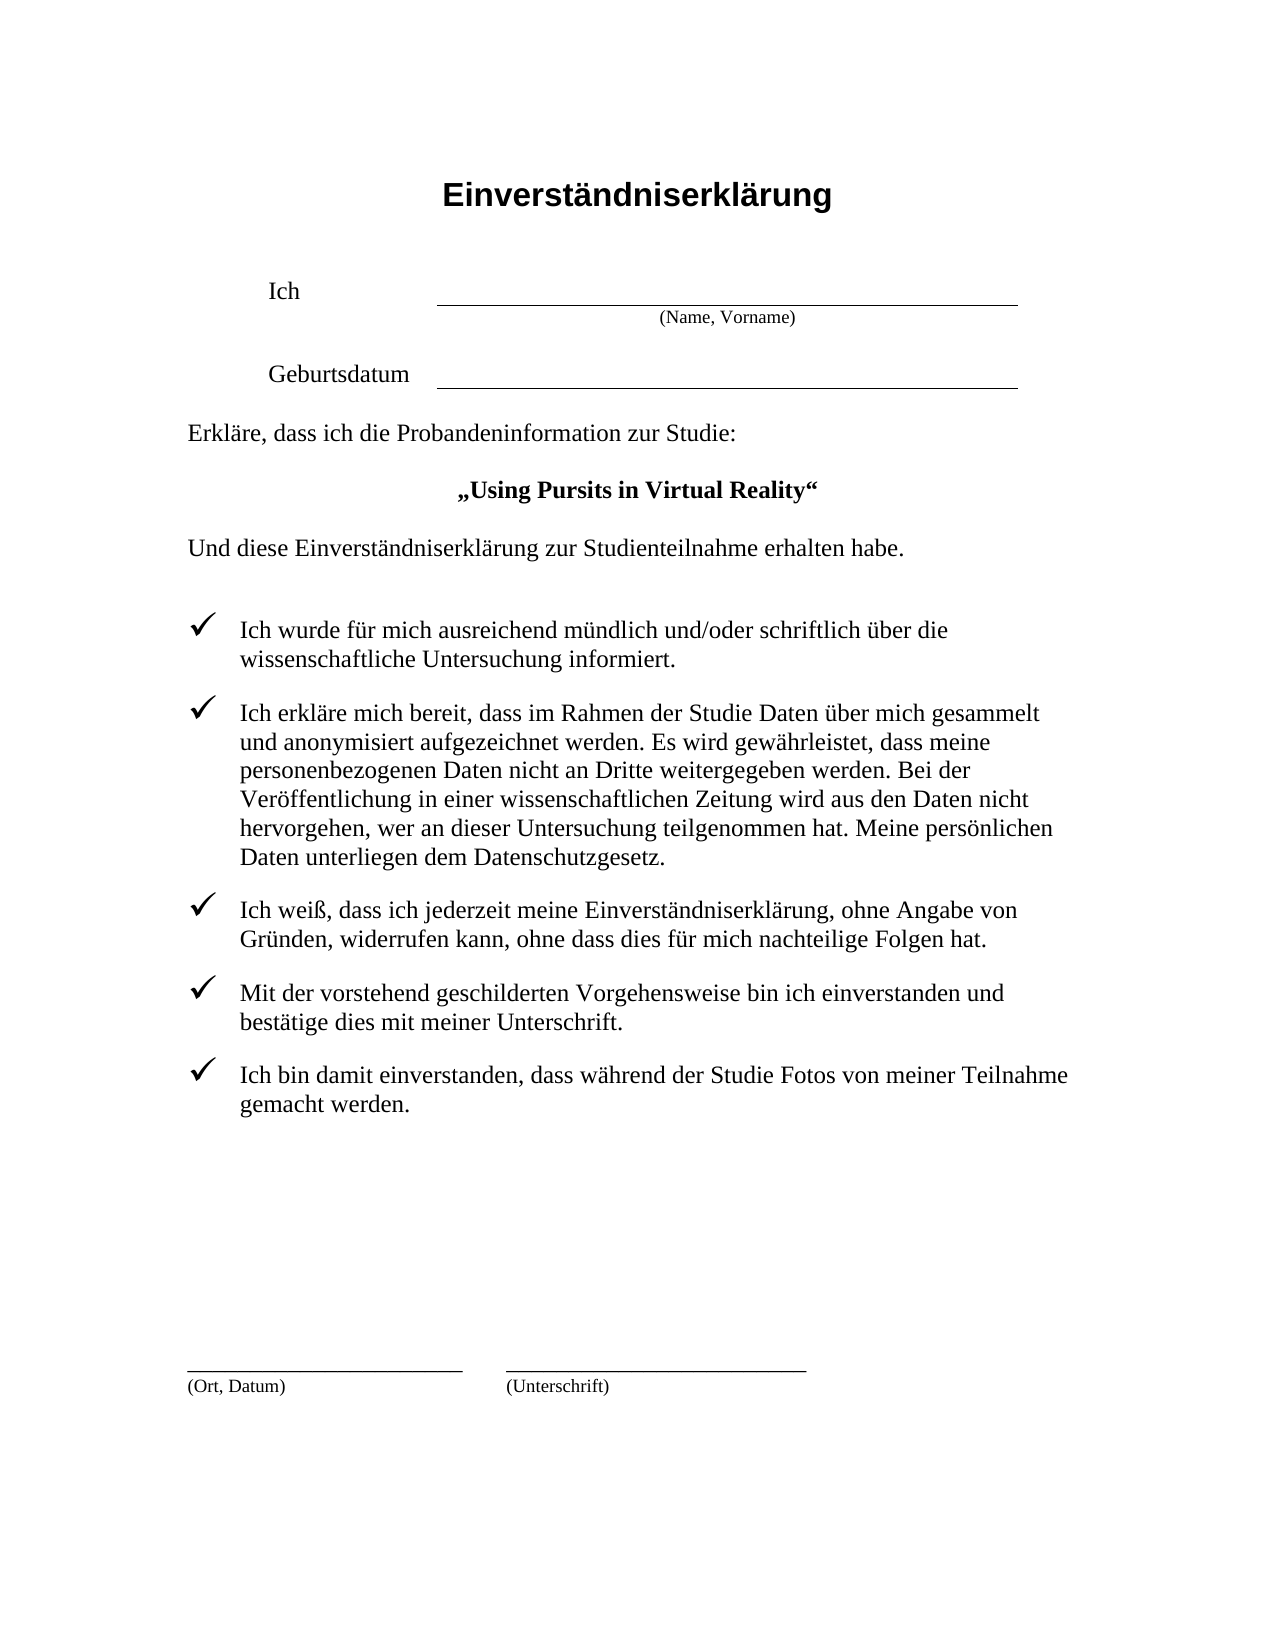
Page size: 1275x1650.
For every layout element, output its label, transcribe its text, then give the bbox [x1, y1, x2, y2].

text ______________________ ________________________ [187, 1346, 1087, 1374]
table_header Ich [257, 251, 437, 305]
subtitle Einverständniserklärung [187, 175, 1087, 213]
table_cell  [176, 698, 228, 896]
table_cell [228, 1143, 1087, 1202]
table_cell Geburtsdatum [257, 335, 437, 388]
table_cell [437, 335, 1018, 388]
table_cell [176, 1143, 228, 1202]
table_cell (Name, Vorname) [437, 306, 1018, 334]
table_header  [176, 616, 228, 698]
table_cell Ich bin damit einverstanden, dass während der Studie Fotos von meiner Teilnahme gemacht werden. [228, 1061, 1087, 1143]
table_cell [257, 305, 437, 334]
text Und diese Einverständniserklärung zur Studienteilnahme erhalten habe. [187, 533, 1087, 562]
table_cell  [176, 978, 228, 1061]
table_cell  [176, 896, 228, 978]
text „Using Pursits in Virtual Reality“ [187, 476, 1087, 504]
table_cell Ich weiß, dass ich jederzeit meine Einverständniserklärung, ohne Angabe von Gründen, widerrufen kann, ohne dass dies für mich nachteilige Folgen hat. [228, 896, 1087, 978]
table_cell Mit der vorstehend geschilderten Vorgehensweise bin ich einverstanden und bestätige dies mit meiner Unterschrift. [228, 978, 1087, 1061]
text (Ort, Datum) (Unterschrift) [187, 1374, 1087, 1396]
text Erkläre, dass ich die Probandeninformation zur Studie: [187, 418, 1087, 447]
table_header [437, 251, 1018, 305]
table_cell  [176, 1061, 228, 1143]
table_header Ich wurde für mich ausreichend mündlich und/oder schriftlich über die wissenschaftliche Untersuchung informiert. [228, 616, 1087, 698]
table_cell Ich erkläre mich bereit, dass im Rahmen der Studie Daten über mich gesammelt und anonymisiert aufgezeichnet werden. Es wird gewährleistet, dass meine personenbezogenen Daten nicht an Dritte weitergegeben werden. Bei der Veröffentlichung in einer wissenschaftlichen Zeitung wird aus den Daten nicht hervorgehen, wer an dieser Untersuchung teilgenommen hat. Meine persönlichen Daten unterliegen dem Datenschutzgesetz. [228, 698, 1087, 896]
